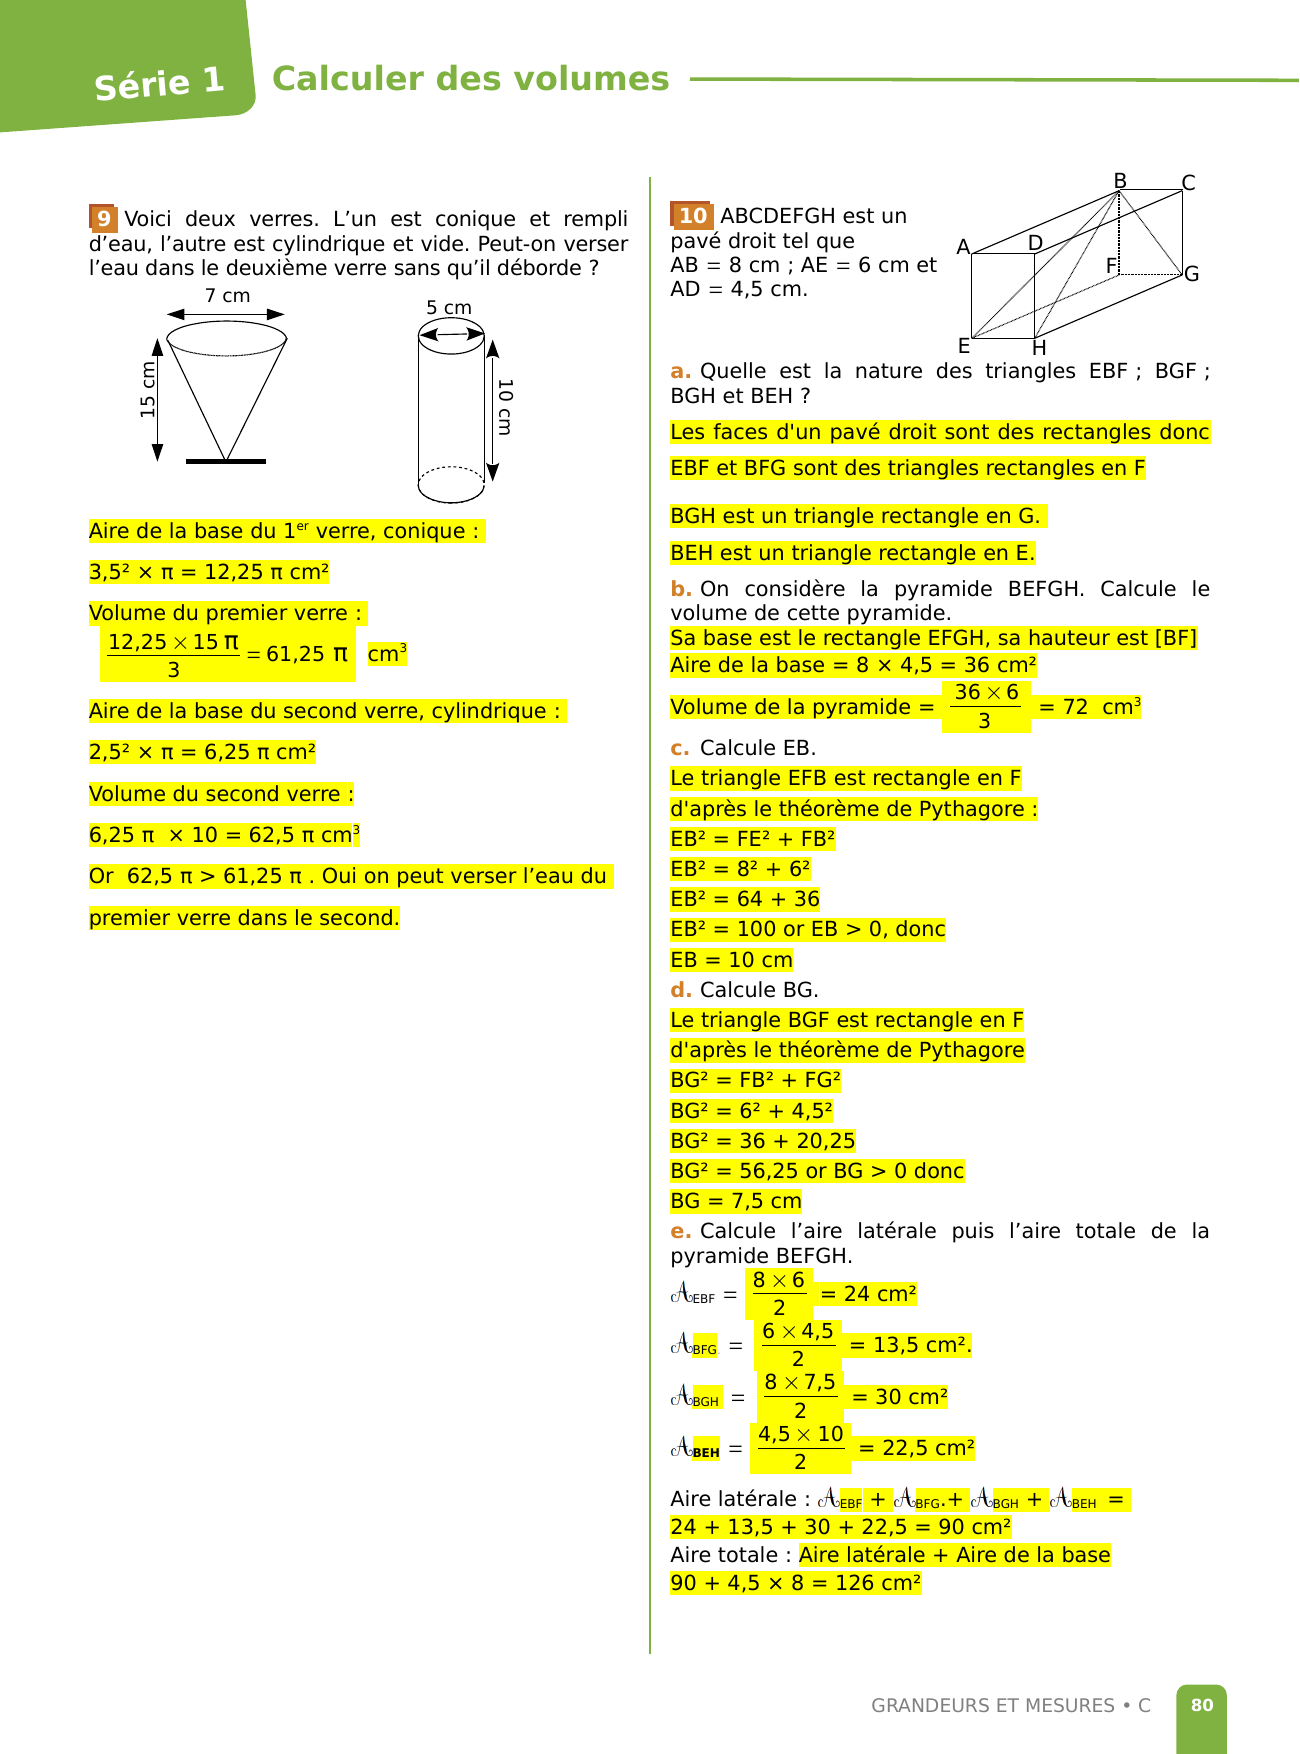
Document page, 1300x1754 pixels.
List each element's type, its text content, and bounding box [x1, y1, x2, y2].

picture [817, 1486, 840, 1507]
picture [670, 1280, 693, 1302]
list EB² = 8² + 6² [811, 857, 1211, 881]
list BG² = 36 + 20,25 [856, 1129, 1211, 1153]
list d'après le théorème de Pythagore : [1038, 797, 1211, 821]
list Calcule l’aire latérale puis l’aire totale de la pyramide BEFGH. [670, 1219, 1211, 1268]
list Calcule EB. [670, 736, 1211, 761]
text Aire de la base du 1er verre, conique : 3,5² × π = 12,25 π cm² [88, 502, 629, 584]
list BG² = 6² + 4,5² [833, 1099, 1211, 1123]
picture [670, 1435, 693, 1456]
subtitle ABCDEFGH est un pavé droit tel que AB = 8 cm ; AE = 6 cm et AD = 4,5 cm. [670, 201, 939, 302]
list EB² = 64 + 36 [820, 887, 1211, 912]
list d'après le théorème de Pythagore [1025, 1038, 1211, 1063]
text BGH = [670, 1371, 757, 1423]
text Aire de la base du second verre, cylindrique : 2,5² × π = 6,25 π cm² [88, 682, 629, 764]
text BFG. = [670, 1320, 754, 1371]
list Calcule BG. [670, 978, 1211, 1002]
picture [1049, 1486, 1072, 1507]
list Volume de la pyramide = = 72 cm3 [670, 719, 942, 733]
text Volume du second verre : 6,25 π × 10 = 62,5 π cm3 [88, 764, 629, 847]
text = 30 cm² [844, 1371, 1211, 1423]
list Le triangle BGF est rectangle en F [1024, 1008, 1211, 1032]
picture [670, 1331, 693, 1353]
text = 22,5 cm² [851, 1423, 1211, 1474]
list EB = 10 cm [793, 948, 1211, 972]
list Volume de la pyramide = = 72 cm3 [1031, 681, 1211, 733]
list EB² = FE² + FB² [836, 827, 1211, 851]
list Volume de la pyramide = = 72 cm3 [670, 681, 942, 695]
picture [970, 1486, 993, 1507]
text Volume du premier verre : [88, 584, 629, 626]
list BG² = 56,25 or BG > 0 donc [965, 1159, 1211, 1183]
text = 24 cm² [813, 1268, 1211, 1320]
list BGH est un triangle rectangle en G. [1048, 504, 1211, 528]
picture [893, 1486, 916, 1507]
list EB² = 100 or EB > 0, donc [670, 917, 1211, 942]
list Aire de la base = 8 × 4,5 = 36 cm² [1037, 653, 1211, 678]
text cm3 [356, 626, 629, 682]
text BEH = [670, 1423, 750, 1474]
list Les faces d'un pavé droit sont des rectangles donc EBF et BFG sont des triangles rectangles en F [670, 420, 1211, 480]
list BG² = FB² + FG² [670, 1068, 1211, 1093]
text Or 62,5 π > 61,25 π . Oui on peut verser l’eau du premier verre dans le second. [88, 847, 629, 930]
subtitle Voici deux verres. L’un est conique et rempli d’eau, l’autre est cylindrique et vide. Peut-on verser l’eau dans le deuxième verre sans qu’il déborde ? [88, 204, 629, 280]
list BG = 7,5 cm [802, 1189, 1211, 1214]
text Aire totale : Aire latérale + Aire de la base 90 + 4,5 × 8 = 126 cm² [670, 1543, 1211, 1595]
list BEH est un triangle rectangle en E. [1036, 541, 1211, 565]
text Aire latérale : EBF + BFG.+ BGH + BEH = 24 + 13,5 + 30 + 22,5 = 90 cm² [670, 1486, 1211, 1539]
list Quelle est la nature des triangles EBF ; BGF ; BGH et BEH ? [670, 359, 1211, 408]
list On considère la pyramide BEFGH. Calcule le volume de cette pyramide. [670, 577, 1211, 626]
text = 13,5 cm². [842, 1320, 1211, 1371]
picture [670, 1383, 693, 1405]
text EBF = [670, 1268, 745, 1320]
list Le triangle EFB est rectangle en F [1022, 766, 1211, 791]
text [88, 626, 100, 682]
